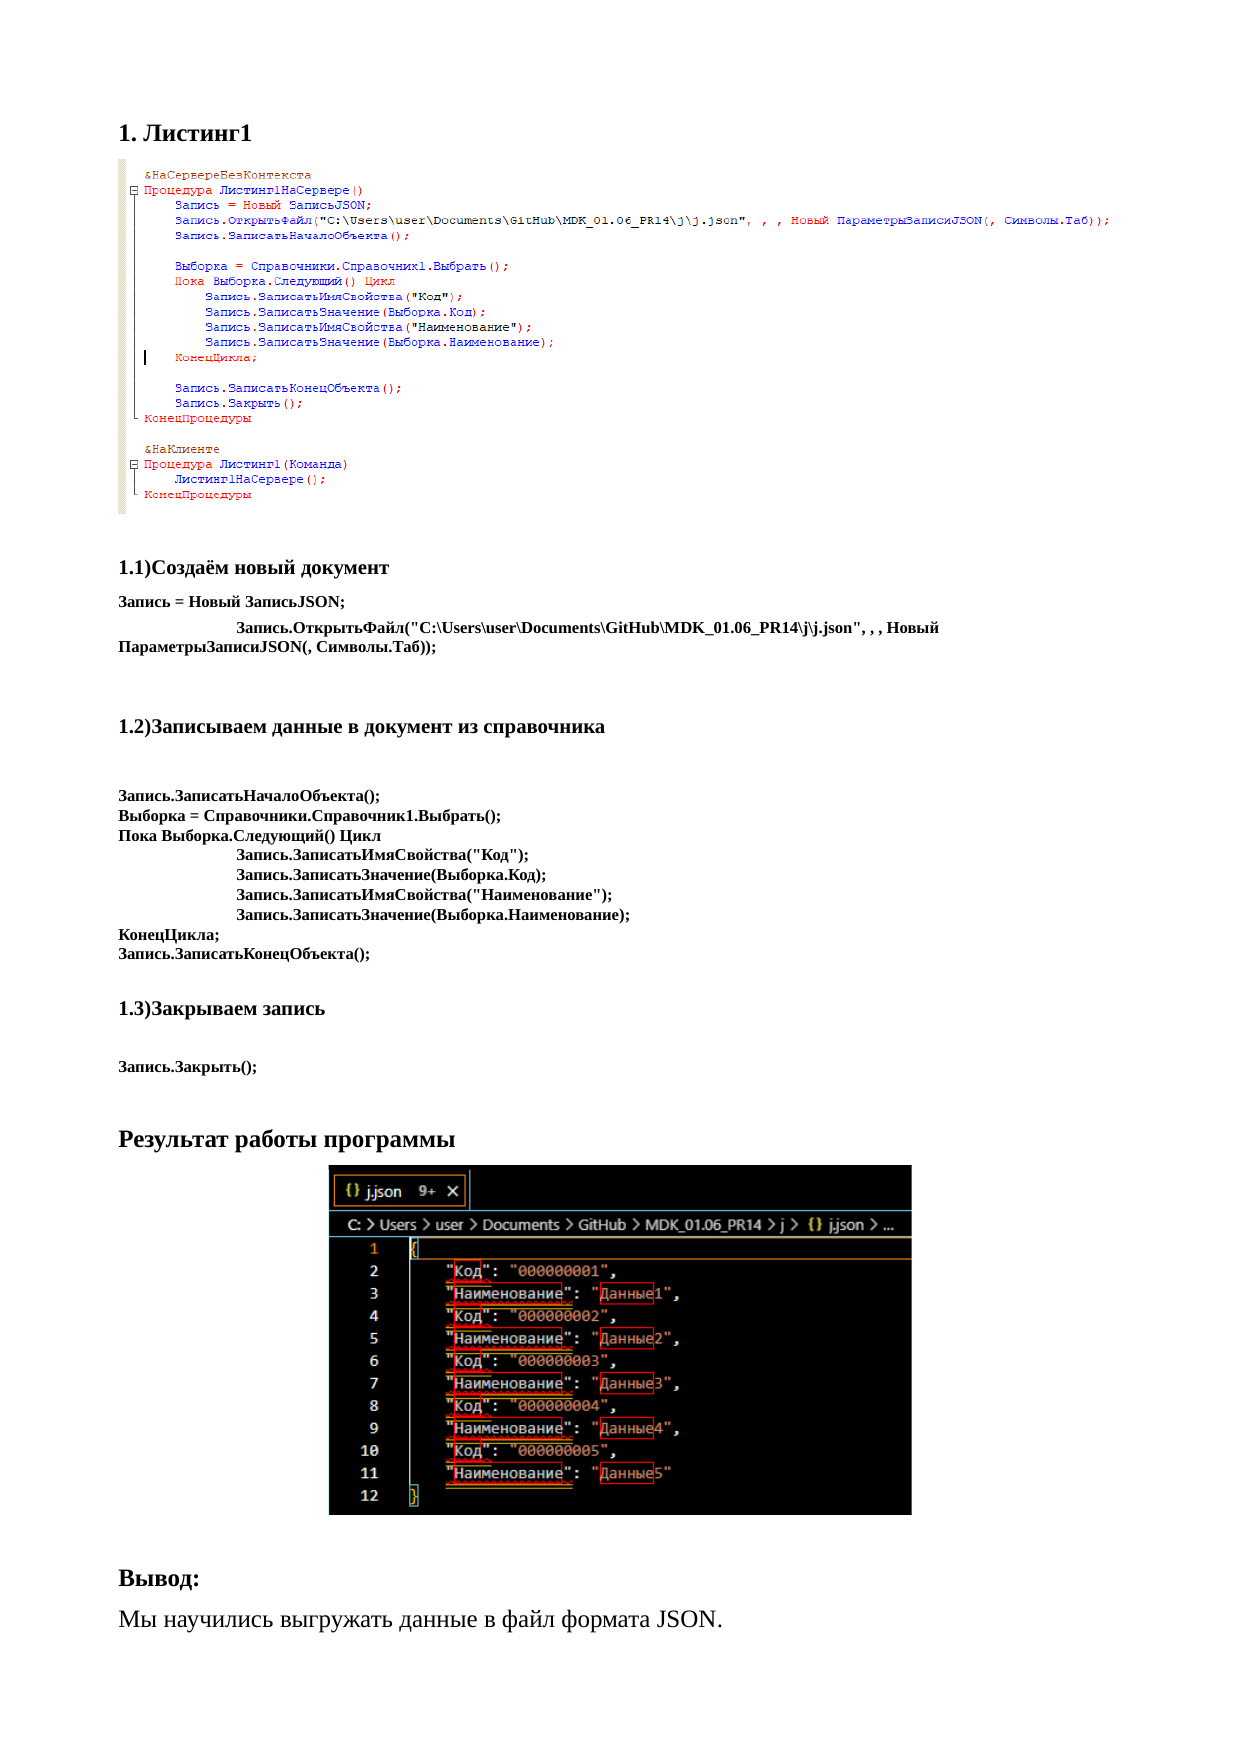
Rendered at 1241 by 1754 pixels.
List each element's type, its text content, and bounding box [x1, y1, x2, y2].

text Запись.ЗаписатьКонецОбъекта(); [118, 944, 1122, 963]
text Запись = Новый ЗаписьJSON; [118, 592, 1122, 611]
text Пока Выборка.Следующий() Цикл [118, 825, 1122, 844]
text КонецЦикла; [118, 924, 1122, 943]
text Выборка = Справочники.Справочник1.Выбрать(); [118, 806, 1122, 825]
text Результат работы программы [118, 1124, 1122, 1152]
text Вывод: [118, 1563, 1122, 1592]
text Запись.ЗаписатьИмяСвойства("Код"); [118, 845, 1122, 864]
text Запись.ОткрытьФайл("C:\Users\user\Documents\GitHub\MDK_01.06_PR14\j\j.json", , , Новый ПараметрыЗаписиJSON(, Символы.Таб)); [118, 617, 1122, 656]
text Запись.Закрыть(); [118, 1057, 1122, 1076]
text Запись.ЗаписатьИмяСвойства("Наименование"); [118, 885, 1122, 904]
text Запись.ЗаписатьЗначение(Выборка.Наименование); [118, 904, 1122, 924]
text 1.2)Записываем данные в документ из справочника [118, 714, 1122, 738]
text 1.3)Закрываем запись [118, 996, 1122, 1019]
text Запись.ЗаписатьЗначение(Выборка.Код); [118, 865, 1122, 884]
text Мы научились выгружать данные в файл формата JSON. [118, 1604, 1122, 1633]
text 1. Листинг1 [118, 118, 1122, 147]
picture [328, 1165, 912, 1515]
picture [118, 159, 1123, 514]
text Запись.ЗаписатьНачалоОбъекта(); [118, 786, 1122, 805]
text 1.1)Создаём новый документ [118, 555, 1122, 579]
